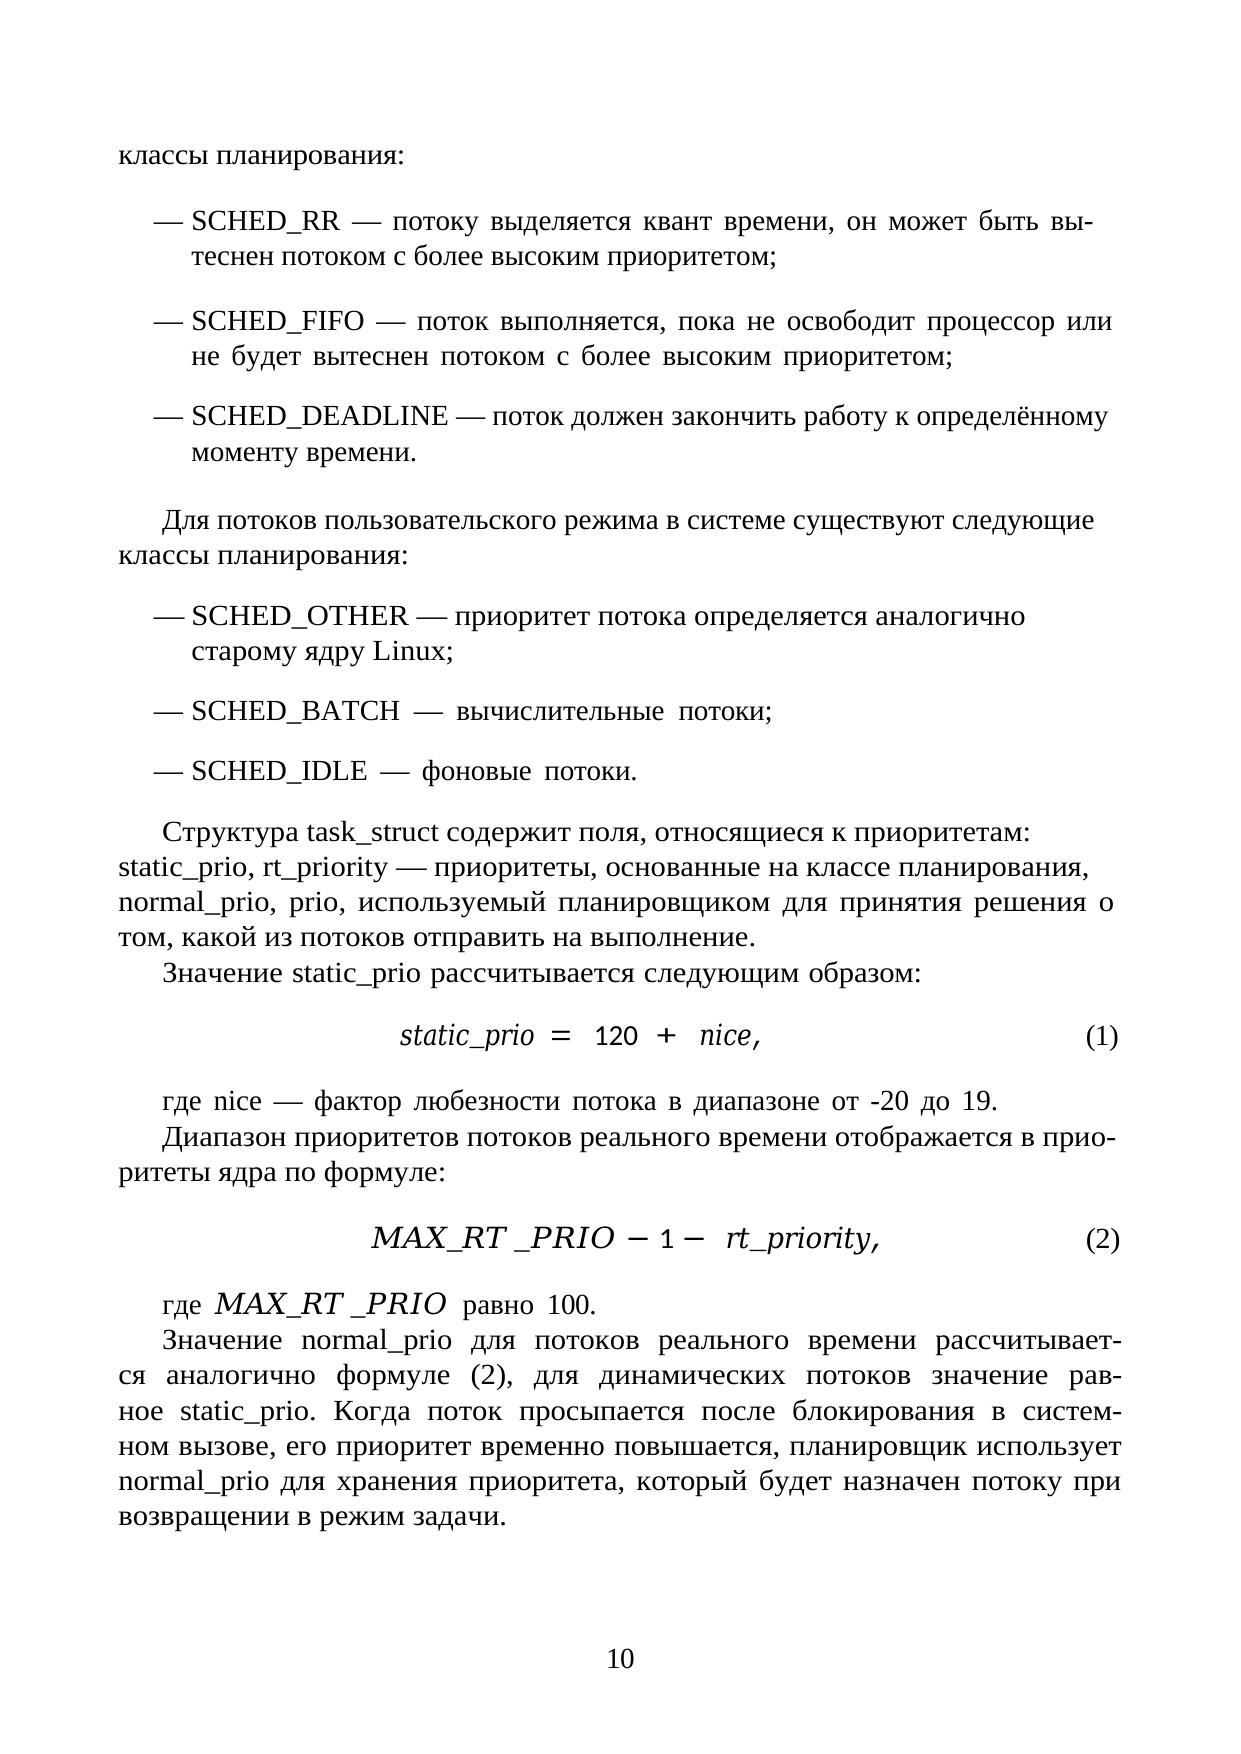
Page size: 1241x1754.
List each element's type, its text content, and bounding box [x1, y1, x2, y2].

list SCHED_IDLE — фоновые потоки. [154, 753, 1137, 787]
list SCHED_FIFO — поток выполняется, пока не освободит процессор или не будет вытеснен потоком с более высоким приоритетом; [154, 303, 1123, 372]
text Значение static_prio рассчитывается следующим образом: [162, 955, 1137, 988]
list SCHED_OTHER — приоритет потока определяется аналогично старому ядру Linux; [154, 598, 1122, 667]
list SCHED_DEADLINE — поток должен закончить работу к определённому моменту времени. [154, 398, 1122, 467]
text Значение normal_prio для потоков реального времени рассчитывает- ся аналогично формуле (2), для динамических потоков значение рав- ное static_prio. Когда поток просыпается после блокирования в систем- ном вызове, его приоритет временно повышается, планировщик использует normal_prio для хранения приоритета, который будет назначен потоку при возвращении в режим задачи. [118, 1322, 1123, 1532]
text Диапазон приоритетов потоков реального времени отображается в прио- ритеты ядра по формуле: [118, 1119, 1137, 1187]
text Для потоков пользовательского режима в системе существуют следующие классы планирования: [118, 502, 1137, 571]
list SCHED_RR — потоку выделяется квант времени, он может быть вы- теснен потоком с более высоким приоритетом; [154, 203, 1123, 271]
text Структура task_struct содержит поля, относящиеся к приоритетам: static_prio, rt_priority — приоритеты, основанные на классе планирования, normal_prio, prio, используемый планировщиком для принятия решения о том, какой из потоков отправить на выполнение. [118, 814, 1137, 953]
text 𝑀𝐴𝑋_𝑅𝑇 _𝑃𝑅𝐼𝑂 − 1 − 𝑟𝑡_𝑝𝑟𝑖𝑜𝑟𝑖𝑡𝑦, (2) [371, 1218, 1137, 1258]
text классы планирования: [118, 137, 1122, 171]
list SCHED_BATCH — вычислительные потоки; [154, 693, 1137, 727]
text где 𝑀𝐴𝑋_𝑅𝑇 _𝑃𝑅𝐼𝑂 равно 100. [162, 1287, 1137, 1321]
text 𝑠𝑡𝑎𝑡𝑖𝑐_𝑝𝑟𝑖𝑜 = 120 + 𝑛𝑖𝑐𝑒, (1) где nice — фактор любезности потока в диапазоне от -20 до 19. [162, 992, 1122, 1117]
